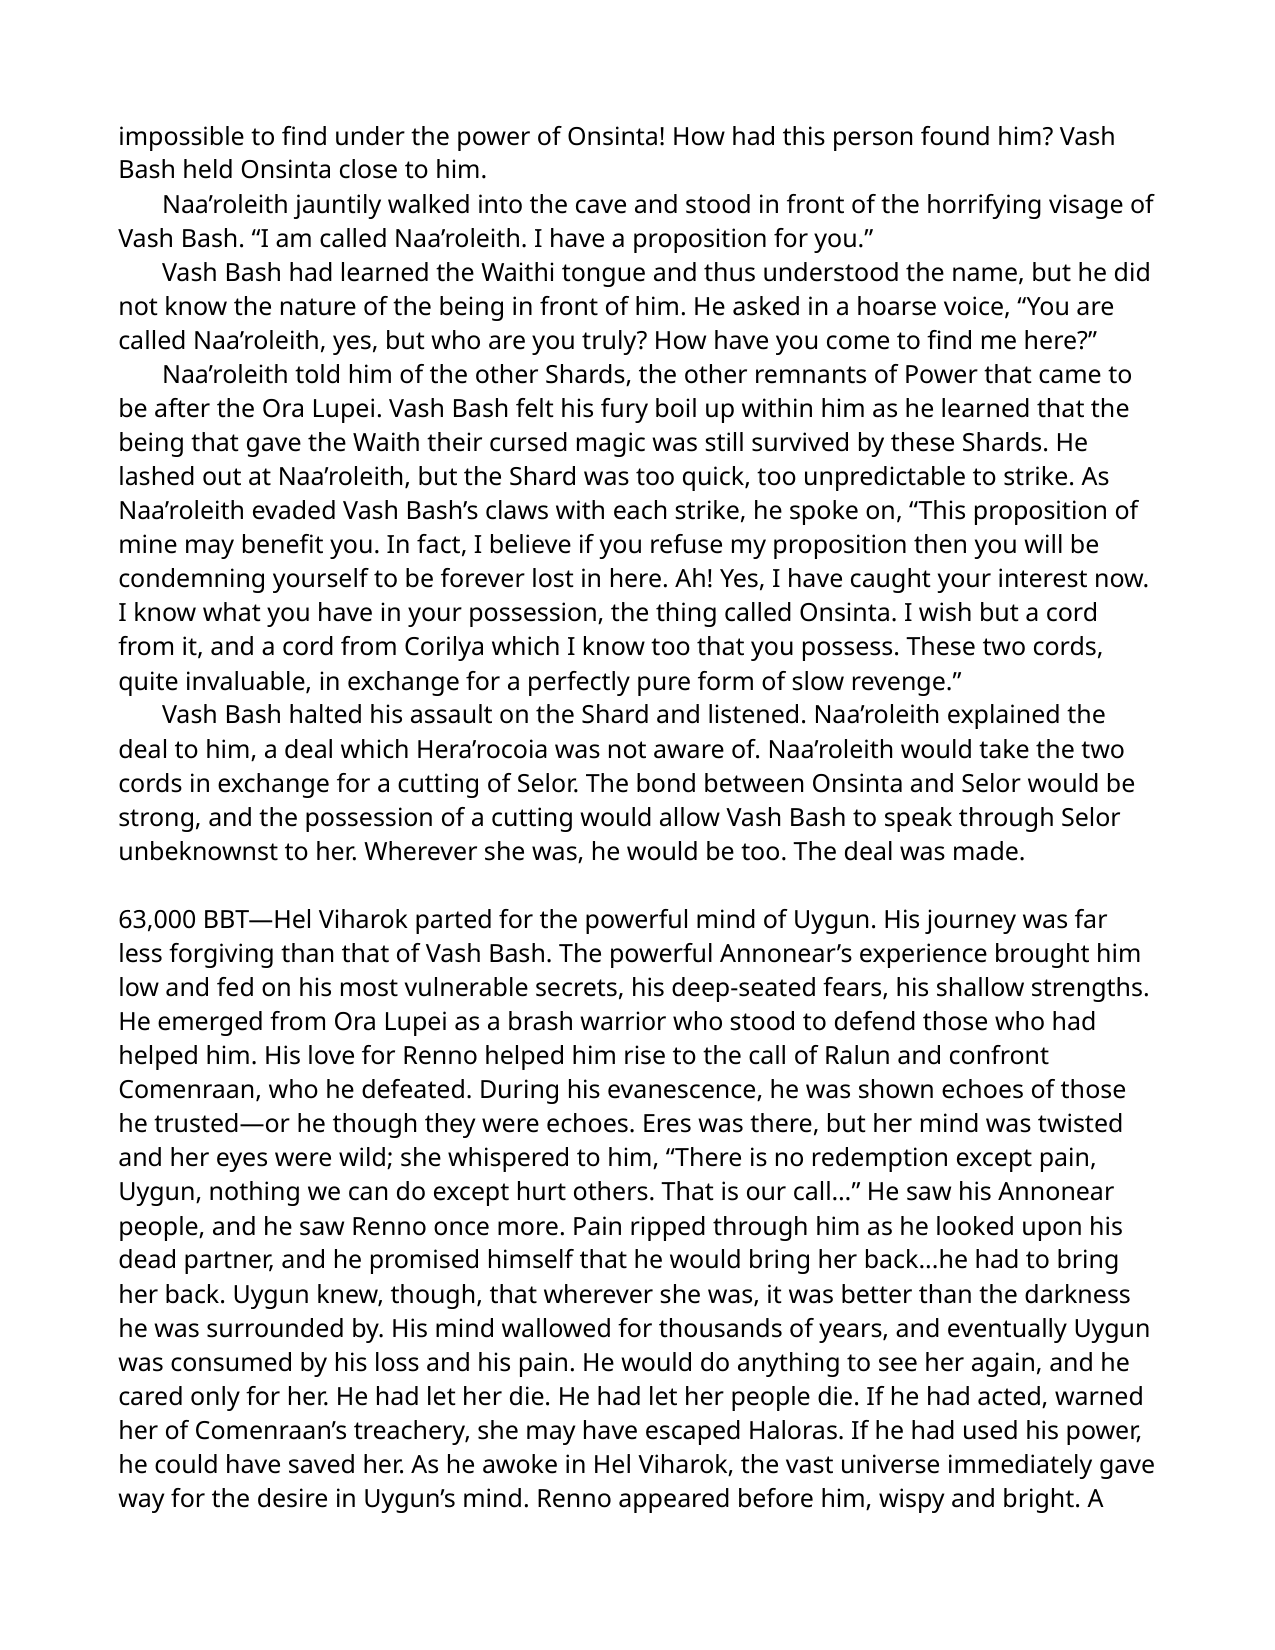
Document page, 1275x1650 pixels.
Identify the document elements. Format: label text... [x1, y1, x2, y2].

text Naa’roleith jauntily walked into the cave and stood in front of the horrifying visage of Vash Bash. “I am called Naa’roleith. I have a proposition for you.” [118, 186, 1157, 254]
text Vash Bash halted his assault on the Shard and listened. Naa’roleith explained the deal to him, a deal which Hera’rocoia was not aware of. Naa’roleith would take the two cords in exchange for a cutting of Selor. The bond between Onsinta and Selor would be strong, and the possession of a cutting would allow Vash Bash to speak through Selor unbeknownst to her. Wherever she was, he would be too. The deal was made. [118, 697, 1157, 867]
text Naa’roleith told him of the other Shards, the other remnants of Power that came to be after the Ora Lupei. Vash Bash felt his fury boil up within him as he learned that the being that gave the Waith their cursed magic was still survived by these Shards. He lashed out at Naa’roleith, but the Shard was too quick, too unpredictable to strike. As Naa’roleith evaded Vash Bash’s claws with each strike, he spoke on, “This proposition of mine may benefit you. In fact, I believe if you refuse my proposition then you will be condemning yourself to be forever lost in here. Ah! Yes, I have caught your interest now. I know what you have in your possession, the thing called Onsinta. I wish but a cord from it, and a cord from Corilya which I know too that you possess. These two cords, quite invaluable, in exchange for a perfectly pure form of slow revenge.” [118, 357, 1157, 697]
text Vash Bash had learned the Waithi tongue and thus understood the name, but he did not know the nature of the being in front of him. He asked in a hoarse voice, “You are called Naa’roleith, yes, but who are you truly? How have you come to find me here?” [118, 254, 1157, 357]
text impossible to find under the power of Onsinta! How had this person found him? Vash Bash held Onsinta close to him. [118, 118, 1157, 186]
text 63,000 BBT—Hel Viharok parted for the powerful mind of Uygun. His journey was far less forgiving than that of Vash Bash. The powerful Annonear’s experience brought him low and fed on his most vulnerable secrets, his deep-seated fears, his shallow strengths. He emerged from Ora Lupei as a brash warrior who stood to defend those who had helped him. His love for Renno helped him rise to the call of Ralun and confront Comenraan, who he defeated. During his evanescence, he was shown echoes of those he trusted—or he though they were echoes. Eres was there, but her mind was twisted and her eyes were wild; she whispered to him, “There is no redemption except pain, Uygun, nothing we can do except hurt others. That is our call…” He saw his Annonear people, and he saw Renno once more. Pain ripped through him as he looked upon his dead partner, and he promised himself that he would bring her back...he had to bring her back. Uygun knew, though, that wherever she was, it was better than the darkness he was surrounded by. His mind wallowed for thousands of years, and eventually Uygun was consumed by his loss and his pain. He would do anything to see her again, and he cared only for her. He had let her die. He had let her people die. If he had acted, warned her of Comenraan’s treachery, she may have escaped Haloras. If he had used his power, he could have saved her. As he awoke in Hel Viharok, the vast universe immediately gave way for the desire in Uygun’s mind. Renno appeared before him, wispy and bright. A [118, 902, 1157, 1515]
